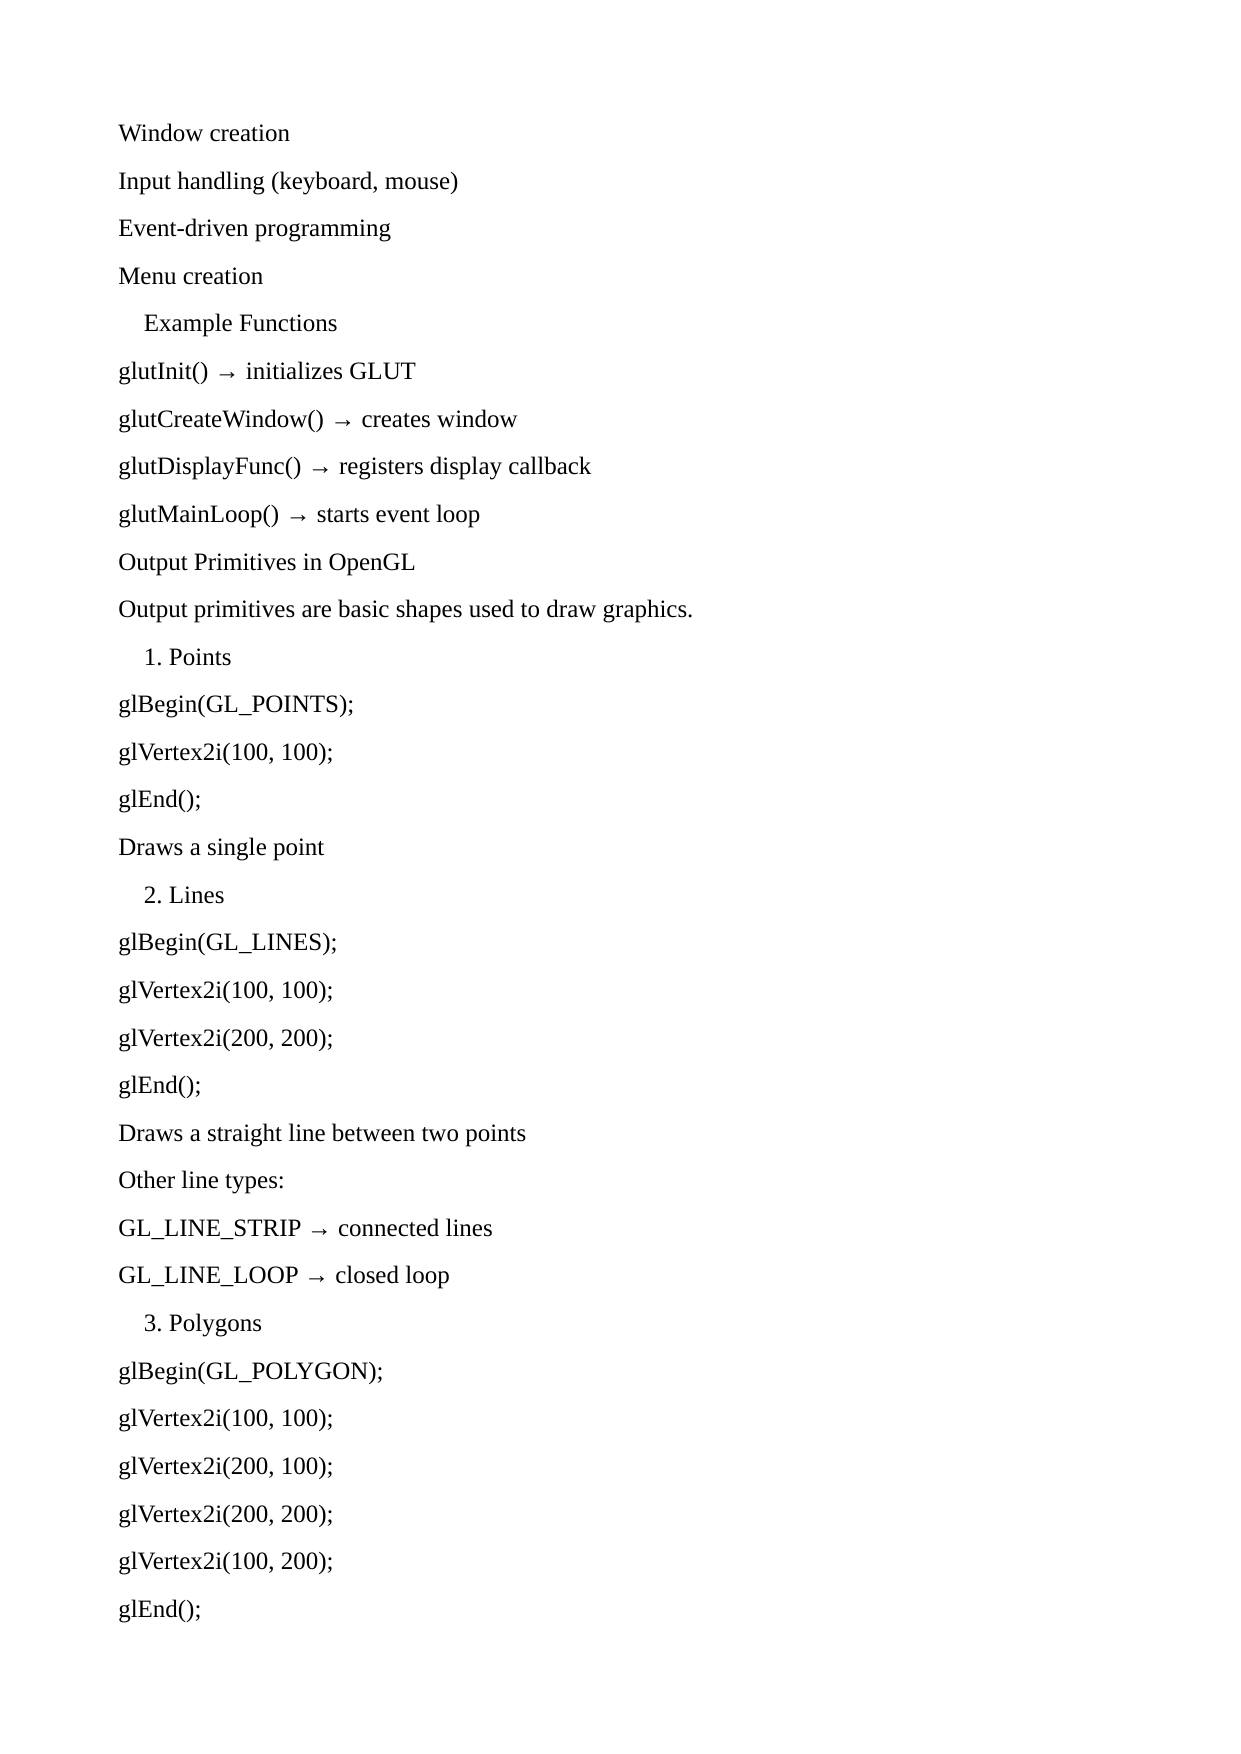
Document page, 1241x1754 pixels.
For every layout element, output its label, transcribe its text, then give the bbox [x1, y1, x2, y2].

text glutMainLoop() → starts event loop [118, 499, 1122, 528]
text Draws a straight line between two points [118, 1118, 1122, 1147]
text Event-driven programming [118, 213, 1122, 242]
text glVertex2i(100, 200); [118, 1546, 1122, 1575]
text GL_LINE_LOOP → closed loop [118, 1261, 1122, 1289]
text Menu creation [118, 261, 1122, 290]
text Input handling (keyboard, mouse) [118, 166, 1122, 194]
text Output Primitives in OpenGL [118, 547, 1122, 575]
text glBegin(GL_POLYGON); [118, 1356, 1122, 1384]
text glVertex2i(200, 200); [118, 1023, 1122, 1051]
text glBegin(GL_POINTS); [118, 689, 1122, 718]
text glVertex2i(200, 100); [118, 1451, 1122, 1480]
text glEnd(); [118, 784, 1122, 813]
text 🔹 2. Lines [118, 880, 1122, 908]
text glBegin(GL_LINES); [118, 927, 1122, 956]
text GL_LINE_STRIP → connected lines [118, 1213, 1122, 1242]
text glutInit() → initializes GLUT [118, 356, 1122, 385]
text glVertex2i(100, 100); [118, 737, 1122, 766]
text glVertex2i(100, 100); [118, 975, 1122, 1004]
text glutCreateWindow() → creates window [118, 404, 1122, 432]
text 🔹 Example Functions [118, 308, 1122, 337]
text Draws a single point [118, 832, 1122, 861]
text Other line types: [118, 1165, 1122, 1194]
text glEnd(); [118, 1594, 1122, 1623]
text glVertex2i(100, 100); [118, 1403, 1122, 1432]
text glEnd(); [118, 1070, 1122, 1099]
text Window creation [118, 118, 1122, 147]
text 🔹 3. Polygons [118, 1308, 1122, 1337]
text 🔹 1. Points [118, 642, 1122, 671]
text glVertex2i(200, 200); [118, 1499, 1122, 1527]
text Output primitives are basic shapes used to draw graphics. [118, 594, 1122, 623]
text glutDisplayFunc() → registers display callback [118, 451, 1122, 480]
